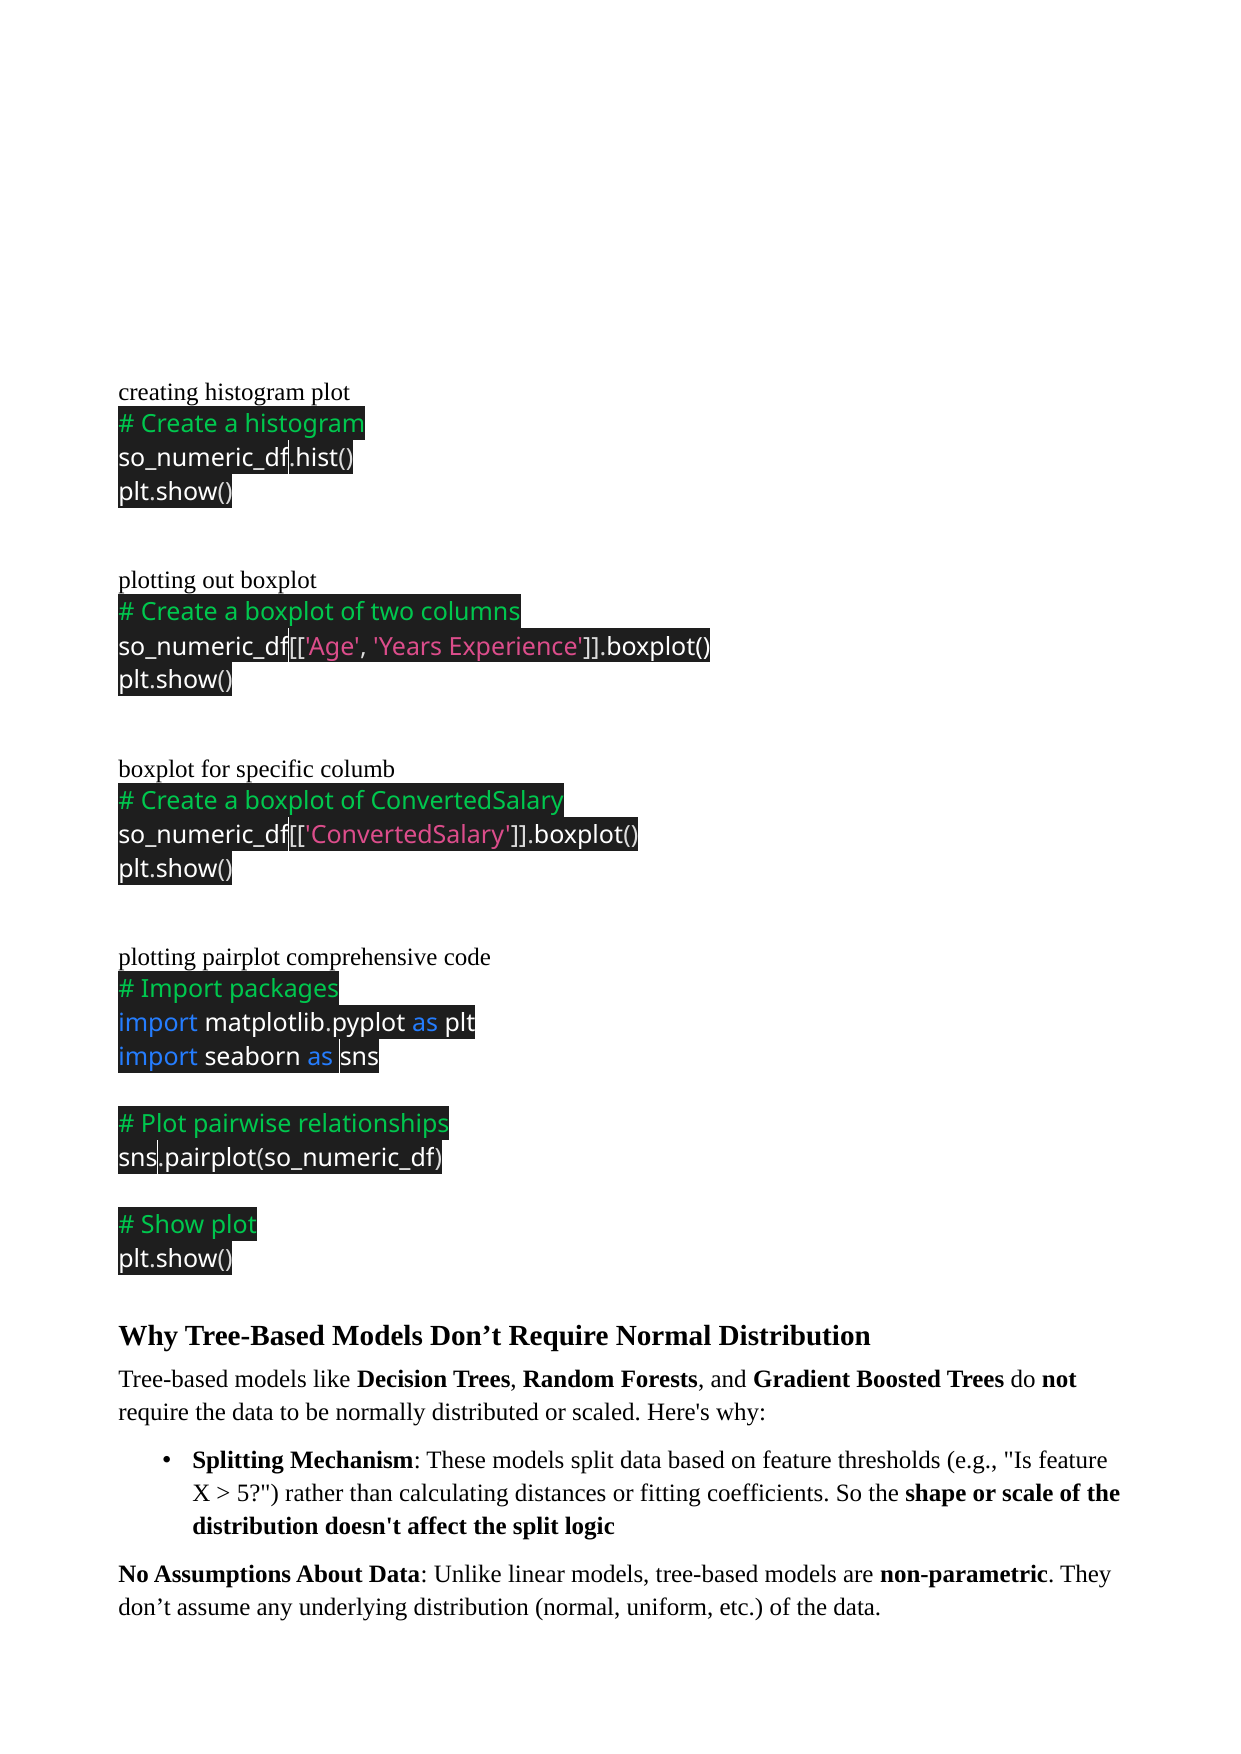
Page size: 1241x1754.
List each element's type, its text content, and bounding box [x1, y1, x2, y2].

text # Create a boxplot of ConvertedSalary [118, 782, 1122, 817]
text plt.show() [118, 1241, 1122, 1275]
text so_numeric_df.hist() [118, 440, 1122, 474]
text plotting out boxplot [118, 565, 1122, 594]
text plt.show() [118, 851, 1122, 885]
text sns.pairplot(so_numeric_df) [118, 1140, 1122, 1174]
text import seaborn as sns [118, 1039, 1122, 1073]
text plt.show() [118, 662, 1122, 696]
text # Import packages [118, 971, 1122, 1005]
text creating histogram plot [118, 377, 1122, 406]
text import matplotlib.pyplot as plt [118, 1005, 1122, 1039]
text # Show plot [118, 1207, 1122, 1241]
text plotting pairplot comprehensive code [118, 942, 1122, 971]
text so_numeric_df[['ConvertedSalary']].boxplot() [118, 817, 1122, 851]
list Splitting Mechanism: These models split data based on feature thresholds (e.g., "Is feature X > 5?") rather than calculating distances or fitting coefficients. So the shape or scale of the distribution doesn't affect the split logic [162, 1445, 1122, 1540]
subtitle Why Tree-Based Models Don’t Require Normal Distribution [118, 1318, 1122, 1352]
text No Assumptions About Data: Unlike linear models, tree-based models are non-parametric. They don’t assume any underlying distribution (normal, uniform, etc.) of the data. [118, 1559, 1122, 1620]
text # Create a boxplot of two columns [118, 594, 1122, 628]
text # Create a histogram [118, 406, 1122, 440]
text # Plot pairwise relationships [118, 1106, 1122, 1140]
text so_numeric_df[['Age', 'Years Experience']].boxplot() [118, 628, 1122, 662]
text plt.show() [118, 474, 1122, 508]
text Tree-based models like Decision Trees, Random Forests, and Gradient Boosted Trees do not require the data to be normally distributed or scaled. Here's why: [118, 1364, 1122, 1426]
text boxplot for specific columb [118, 754, 1122, 782]
